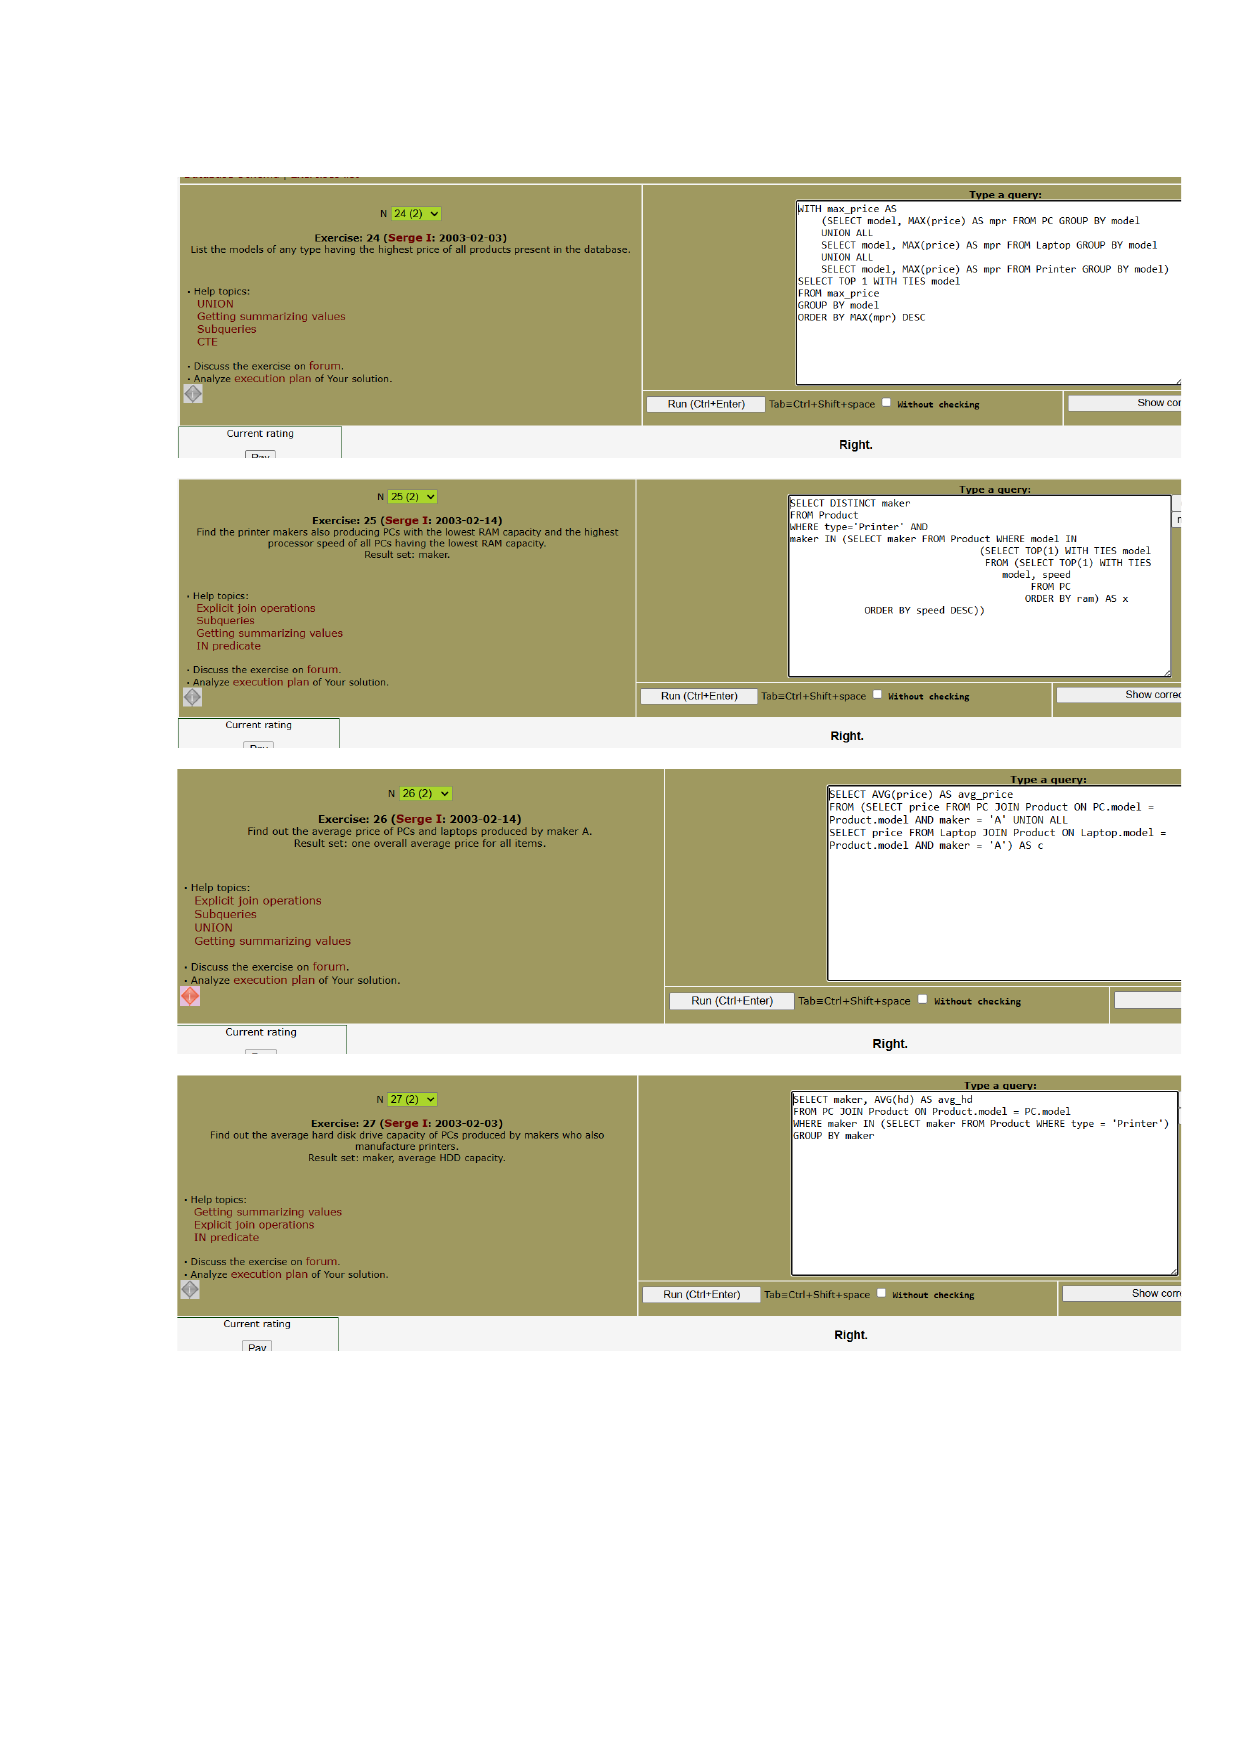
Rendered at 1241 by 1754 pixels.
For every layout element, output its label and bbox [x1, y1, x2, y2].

picture [177, 769, 1182, 1054]
picture [177, 478, 1182, 748]
picture [177, 177, 1182, 458]
picture [177, 1075, 1182, 1351]
